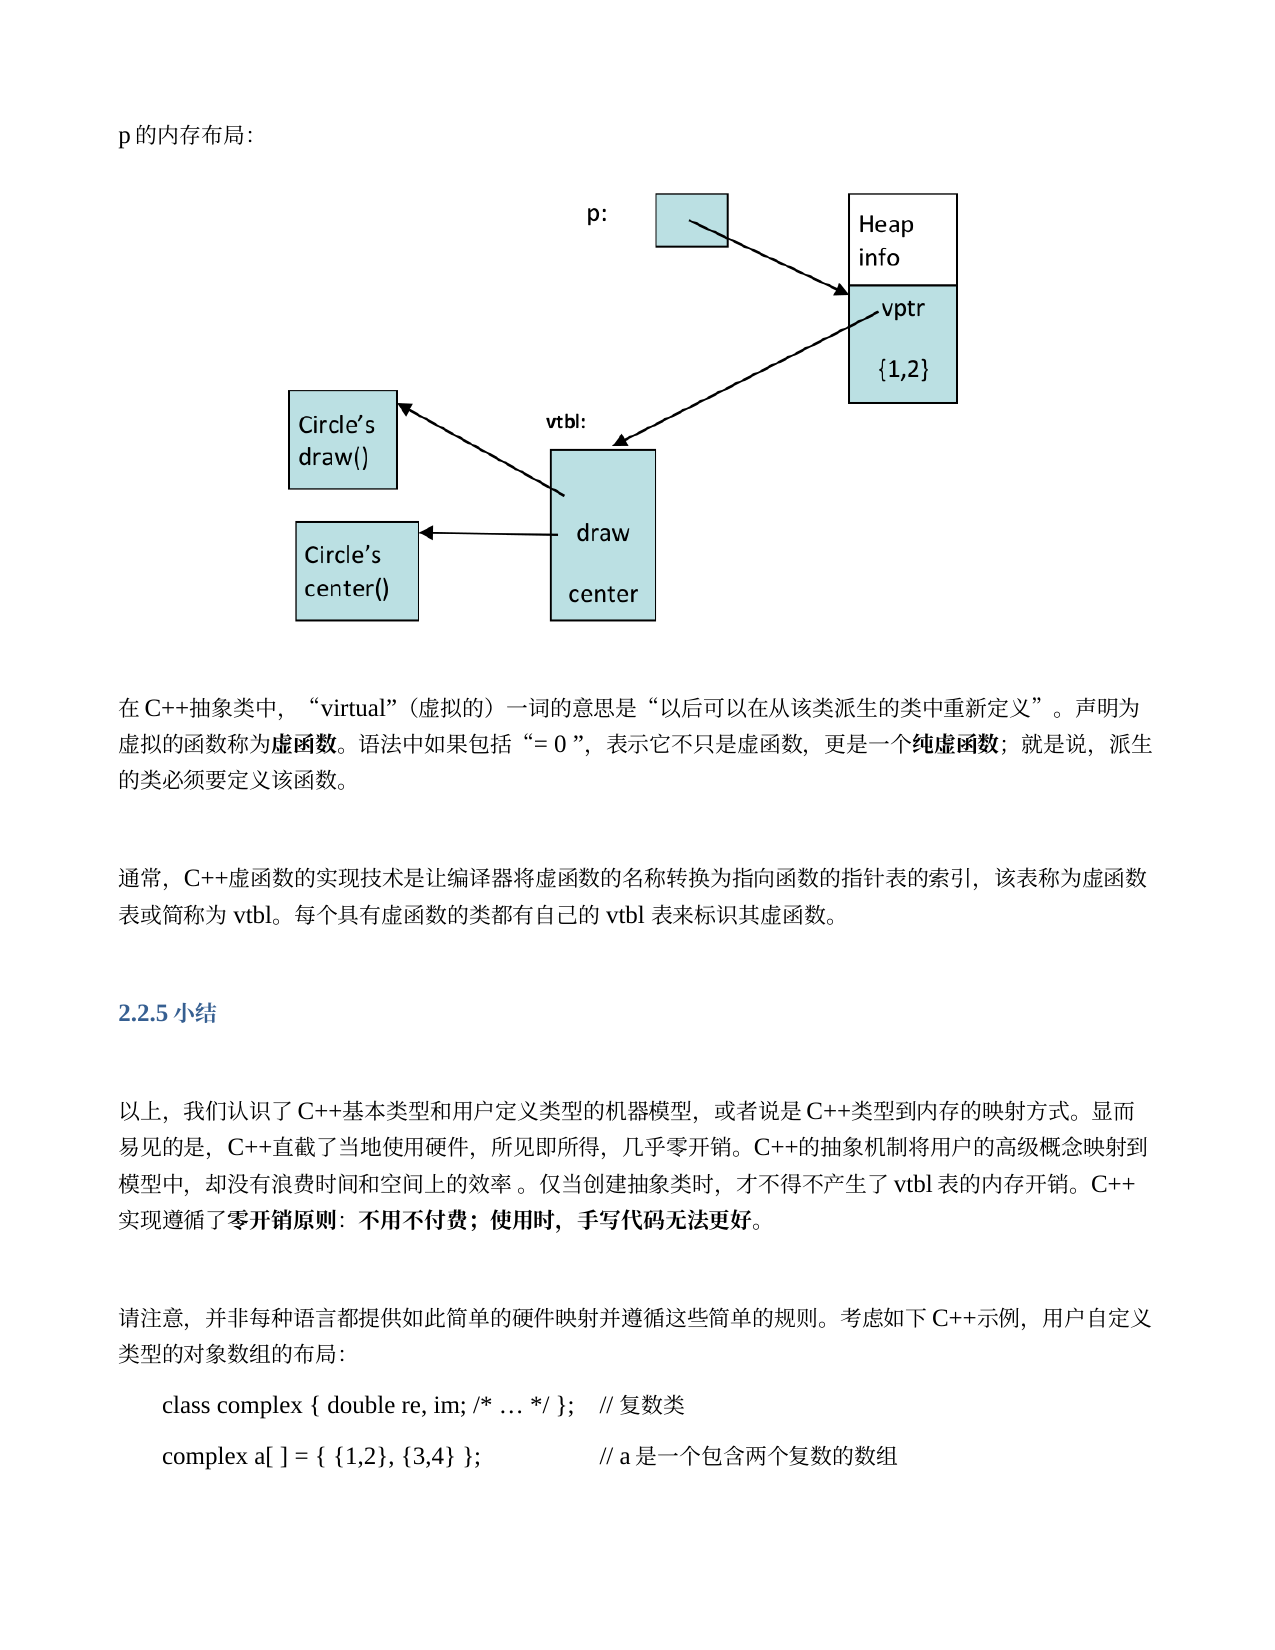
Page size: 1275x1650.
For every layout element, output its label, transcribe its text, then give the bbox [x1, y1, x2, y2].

text 请注意，并非每种语言都提供如此简单的硬件映射并遵循这些简单的规则。考虑如下C++示例，用户自定义类型的对象数组的布局： [118, 1301, 1157, 1369]
text 2.2.5小结 [118, 996, 1157, 1028]
text 通常，C++虚函数的实现技术是让编译器将虚函数的名称转换为指向函数的指针表的索引，该表称为虚函数表或简称为 vtbl。每个具有虚函数的类都有自己的 vtbl 表来标识其虚函数。 [118, 862, 1157, 929]
text p的内存布局： [118, 118, 1157, 149]
text class complex { double re, im; /* … */ }; // 复数类 [118, 1388, 1157, 1419]
text 在C++抽象类中，“virtual”（虚拟的）一词的意思是“以后可以在从该类派生的类中重新定义”。声明为虚拟的函数称为虚函数。语法中如果包括“= 0 ”，表示它不只是虚函数，更是一个纯虚函数；就是说，派生的类必须要定义该函数。 [118, 691, 1157, 795]
text 以上，我们认识了C++基本类型和用户定义类型的机器模型，或者说是C++类型到内存的映射方式。显而易见的是，C++直截了当地使用硬件，所见即所得，几乎零开销。C++的抽象机制将用户的高级概念映射到模型中，却没有浪费时间和空间上的效率 。仅当创建抽象类时，才不得不产生了vtbl表的内存开销。C++ 实现遵循了零开销原则：不用不付费；使用时，手写代码无法更好。 [118, 1094, 1157, 1234]
picture [191, 168, 1084, 640]
text complex a[ ] = { {1,2}, {3,4} }; // a是一个包含两个复数的数组 [118, 1439, 1157, 1470]
